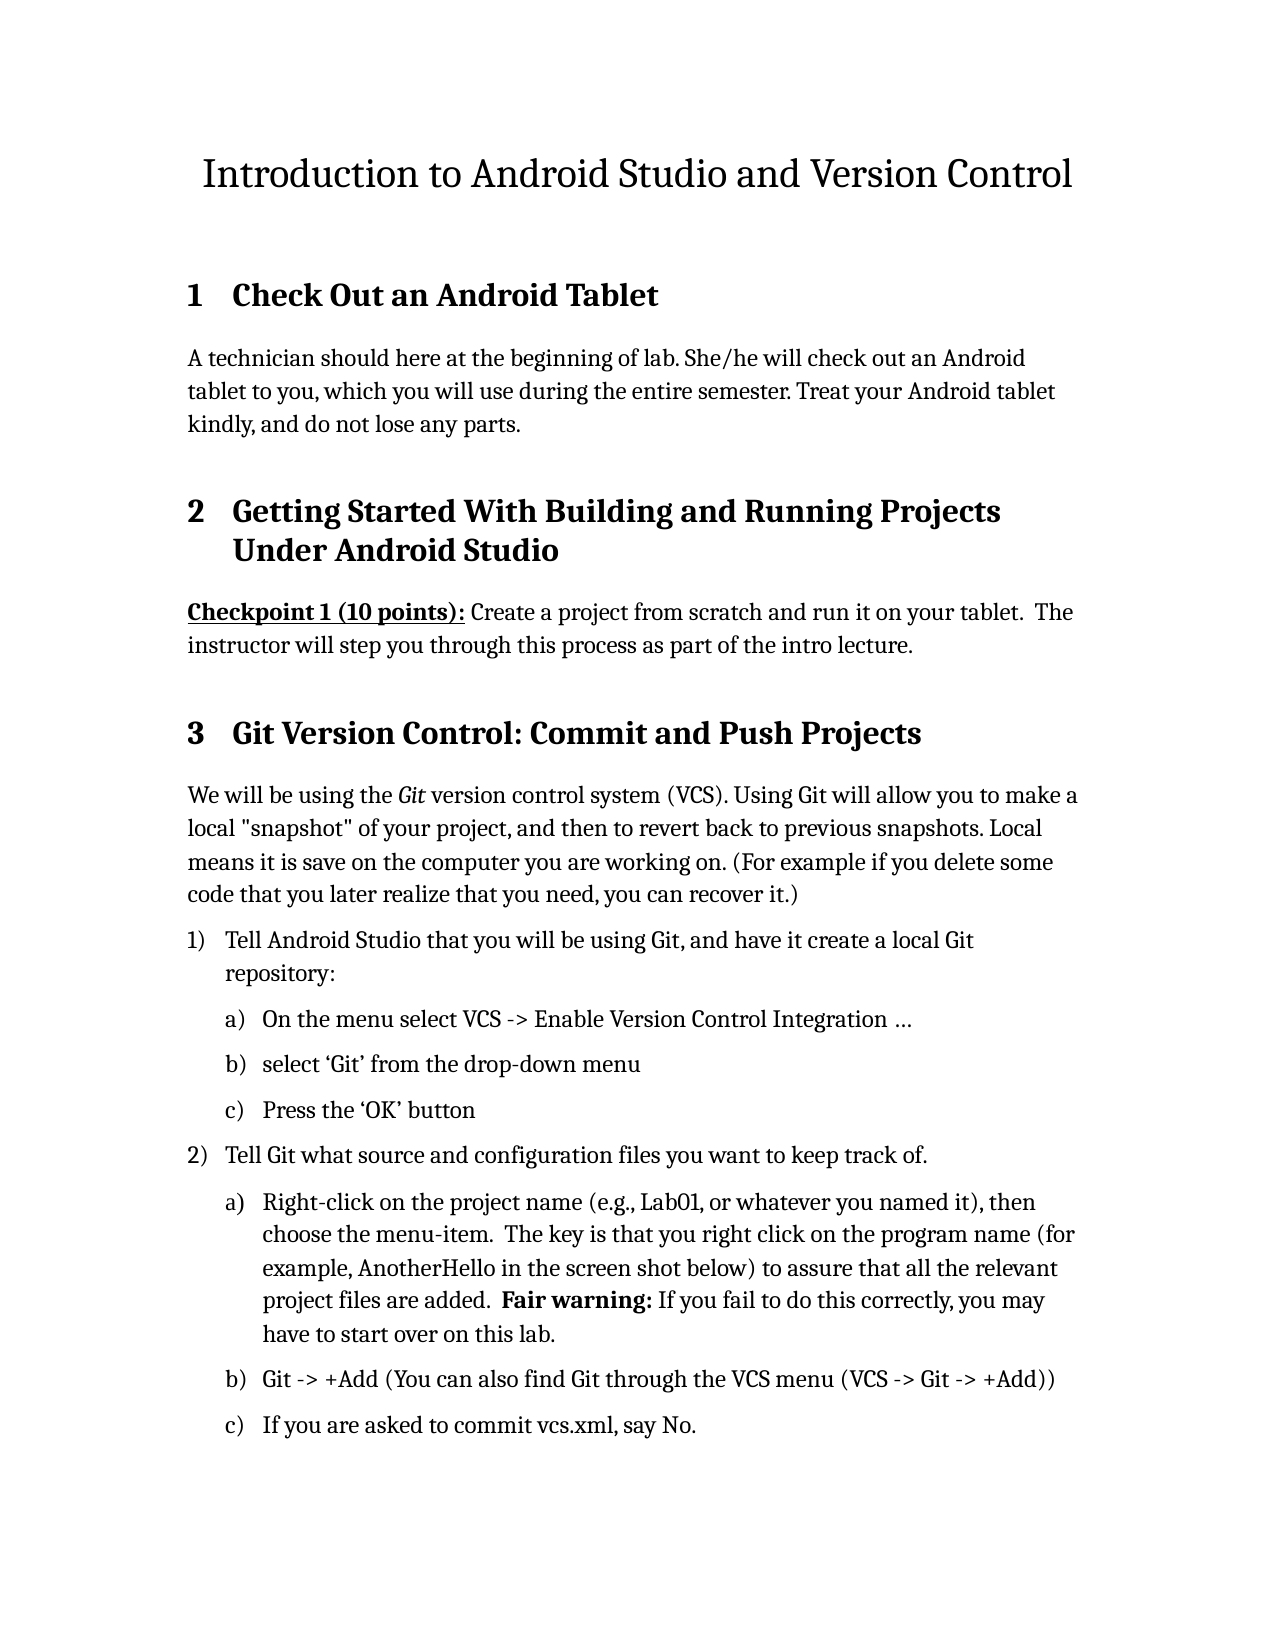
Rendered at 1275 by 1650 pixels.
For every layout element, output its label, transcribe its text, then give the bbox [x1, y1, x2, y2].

list select ‘Git’ from the drop-down menu [225, 1050, 1087, 1079]
text A technician should here at the beginning of lab. She/he will check out an Android tablet to you, which you will use during the entire semester. Treat your Android tablet kindly, and do not lose any parts. [187, 344, 1087, 438]
list On the menu select VCS -> Enable Version Control Integration … [225, 1004, 1087, 1033]
text Introduction to Android Studio and Version Control [187, 150, 1087, 198]
subtitle Getting Started With Building and Running Projects Under Android Studio [187, 493, 1087, 569]
list Press the ‘OK’ button [225, 1096, 1087, 1124]
subtitle Git Version Control: Commit and Push Projects [187, 714, 1087, 753]
text We will be using the Git version control system (VCS). Using Git will allow you to make a local "snapshot" of your project, and then to revert back to previous snapshots. Local means it is save on the computer you are working on. (For example if you delete some code that you later realize that you need, you can recover it.) [187, 781, 1087, 909]
subtitle Check Out an Android Tablet [187, 277, 1087, 315]
list If you are asked to commit vcs.xml, say No. [225, 1411, 1087, 1439]
list Tell Android Studio that you will be using Git, and have it create a local Git repository: [187, 926, 1087, 988]
list Tell Git what source and configuration files you want to keep track of. [187, 1141, 1087, 1170]
list Right-click on the project name (e.g., Lab01, or whatever you named it), then choose the menu-item. The key is that you right click on the program name (for example, AnotherHello in the screen shot below) to assure that all the relevant project files are added. Fair warning: If you fail to do this correctly, you may have to start over on this lab. [225, 1187, 1087, 1348]
list Git -> +Add (You can also find Git through the VCS menu (VCS -> Git -> +Add)) [225, 1365, 1087, 1394]
text Checkpoint 1 (10 points): Create a project from scratch and run it on your tablet. The instructor will step you through this process as part of the intro lecture. [187, 598, 1087, 660]
